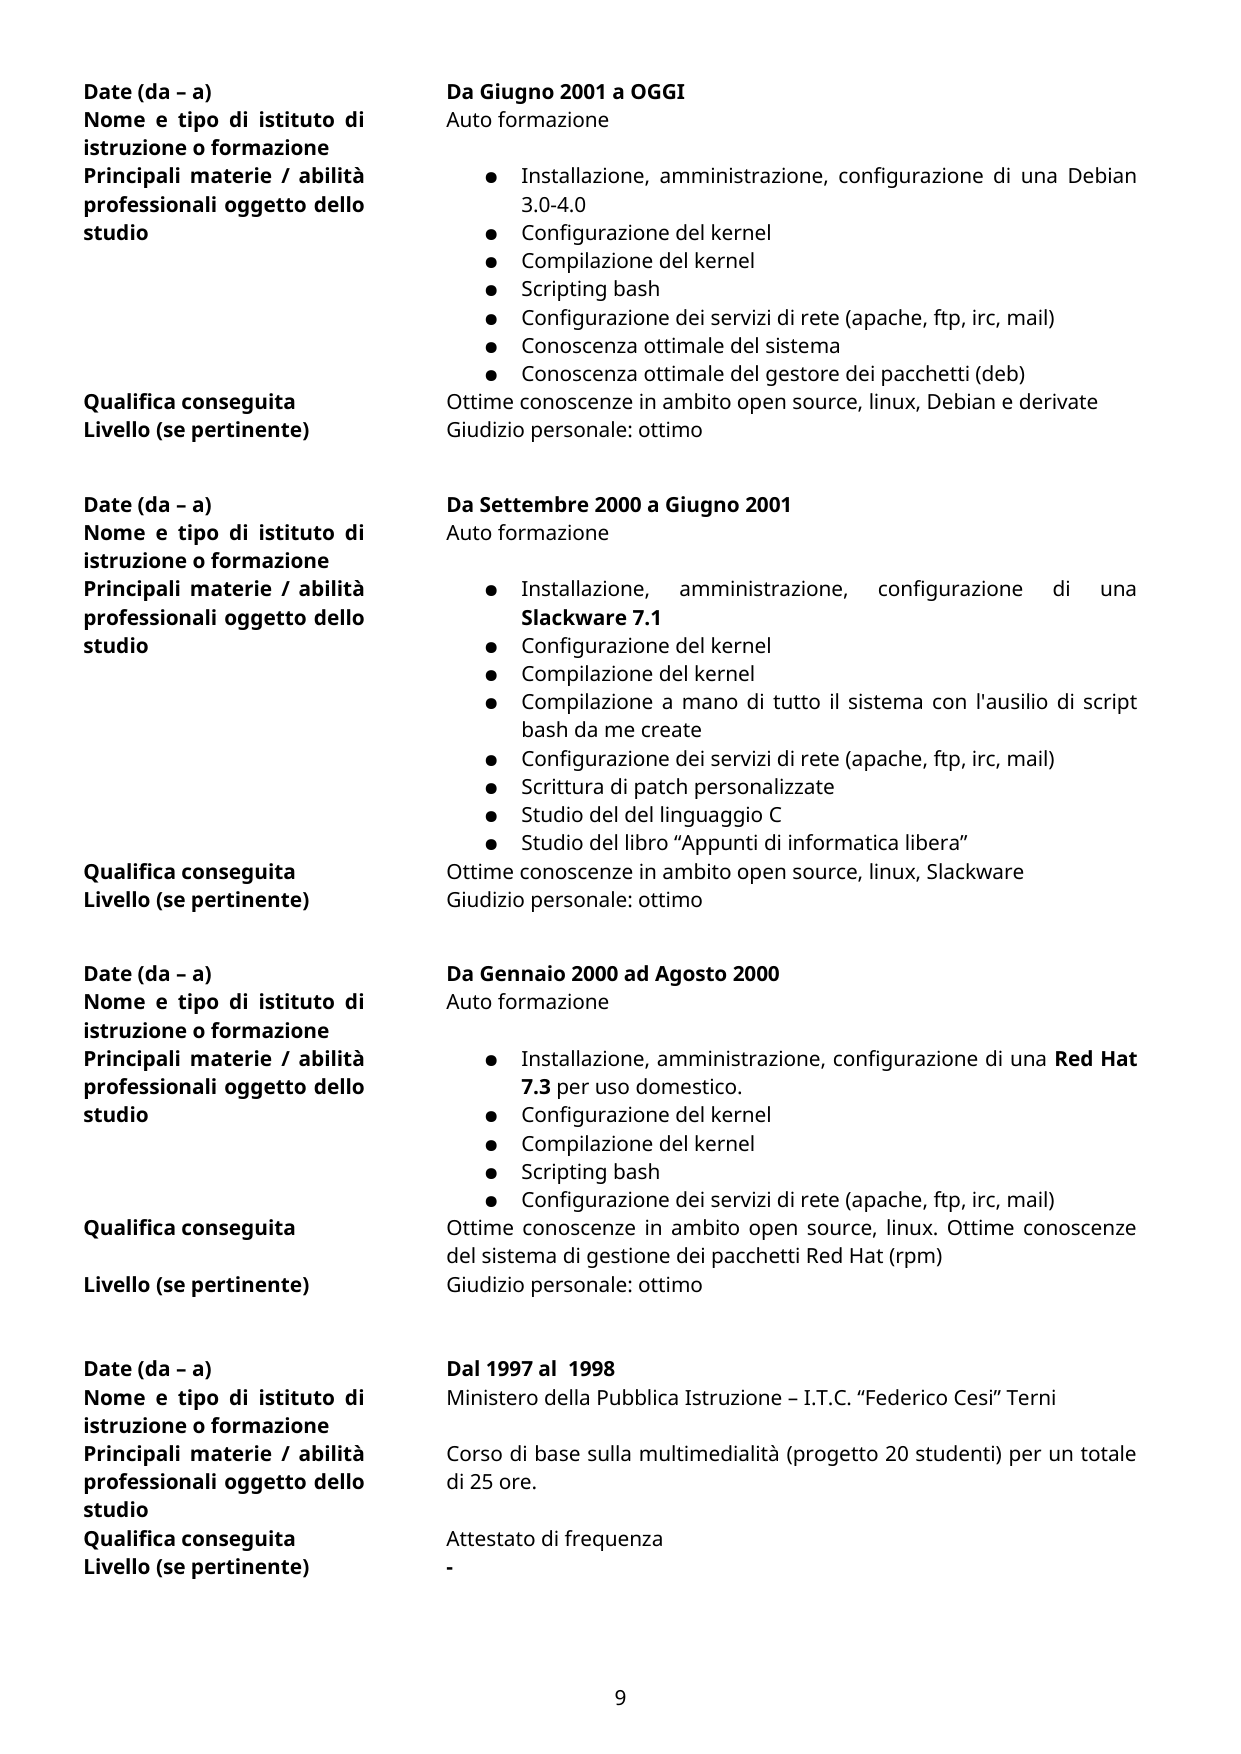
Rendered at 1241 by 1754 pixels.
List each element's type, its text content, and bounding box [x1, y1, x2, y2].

table_header [376, 490, 435, 518]
table_cell Giudizio personale: ottimo [435, 885, 1149, 913]
table_header Date (da – a) [72, 490, 376, 518]
table_header Da Giugno 2001 a OGGI [435, 77, 1149, 105]
table_cell Nome e tipo di istituto di istruzione o formazione [72, 518, 376, 574]
table_cell Ministero della Pubblica Istruzione – I.T.C. “Federico Cesi” Terni [435, 1383, 1149, 1439]
table_cell [376, 387, 435, 416]
table_cell Installazione, amministrazione, configurazione di una Debian 3.0-4.0 Configurazione del kernel Compilazione del kernel Scripting bash Configurazione dei servizi di rete (apache, ftp, irc, mail) Conoscenza ottimale del sistema Conoscenza ottimale del gestore dei pacchetti (deb) [435, 161, 1149, 387]
table_cell Auto formazione [435, 988, 1149, 1044]
table_header Da Gennaio 2000 ad Agosto 2000 [435, 959, 1149, 987]
table_cell [376, 1524, 435, 1552]
table_cell Nome e tipo di istituto di istruzione o formazione [72, 988, 376, 1044]
table_cell [376, 1213, 435, 1270]
table_cell Qualifica conseguita [72, 1213, 376, 1270]
table_header [376, 959, 435, 987]
table_cell [376, 1383, 435, 1439]
table_cell Principali materie / abilità professionali oggetto dello studio [72, 1044, 376, 1213]
table_cell [376, 161, 435, 387]
table_cell Principali materie / abilità professionali oggetto dello studio [72, 1439, 376, 1524]
table_cell Principali materie / abilità professionali oggetto dello studio [72, 161, 376, 387]
table_cell Giudizio personale: ottimo [435, 416, 1149, 444]
table_cell Nome e tipo di istituto di istruzione o formazione [72, 1383, 376, 1439]
table_cell [376, 575, 435, 857]
table_header [376, 1355, 435, 1383]
table_cell Installazione, amministrazione, configurazione di una Slackware 7.1 Configurazione del kernel Compilazione del kernel Compilazione a mano di tutto il sistema con l'ausilio di script bash da me create Configurazione dei servizi di rete (apache, ftp, irc, mail) Scrittura di patch personalizzate Studio del del linguaggio C Studio del libro “Appunti di informatica libera” [435, 575, 1149, 857]
table_cell [376, 518, 435, 574]
table_header [376, 77, 435, 105]
table_cell [376, 416, 435, 444]
table_cell Nome e tipo di istituto di istruzione o formazione [72, 105, 376, 161]
table_cell [376, 1044, 435, 1213]
table_cell Auto formazione [435, 105, 1149, 161]
table_cell [376, 1552, 435, 1580]
table_cell [376, 857, 435, 885]
table_cell Corso di base sulla multimedialità (progetto 20 studenti) per un totale di 25 ore. [435, 1439, 1149, 1524]
table_cell [376, 1270, 435, 1298]
table_cell Qualifica conseguita [72, 387, 376, 416]
table_cell Livello (se pertinente) [72, 416, 376, 444]
table_cell [376, 105, 435, 161]
table_cell Ottime conoscenze in ambito open source, linux, Debian e derivate [435, 387, 1149, 416]
table_header Date (da – a) [72, 77, 376, 105]
table_cell Qualifica conseguita [72, 1524, 376, 1552]
table_cell Auto formazione [435, 518, 1149, 574]
table_cell Qualifica conseguita [72, 857, 376, 885]
table_cell Installazione, amministrazione, configurazione di una Red Hat 7.3 per uso domestico. Configurazione del kernel Compilazione del kernel Scripting bash Configurazione dei servizi di rete (apache, ftp, irc, mail) [435, 1044, 1149, 1213]
table_header Date (da – a) [72, 959, 376, 987]
table_cell Livello (se pertinente) [72, 885, 376, 913]
table_cell Ottime conoscenze in ambito open source, linux, Slackware [435, 857, 1149, 885]
table_cell [376, 1439, 435, 1524]
table_cell [376, 988, 435, 1044]
table_header Dal 1997 al 1998 [435, 1355, 1149, 1383]
table_cell [376, 885, 435, 913]
table_cell Giudizio personale: ottimo [435, 1270, 1149, 1298]
table_header Date (da – a) [72, 1355, 376, 1383]
table_cell Livello (se pertinente) [72, 1270, 376, 1298]
table_cell Principali materie / abilità professionali oggetto dello studio [72, 575, 376, 857]
table_cell - [435, 1552, 1149, 1580]
table_cell Ottime conoscenze in ambito open source, linux. Ottime conoscenze del sistema di gestione dei pacchetti Red Hat (rpm) [435, 1213, 1149, 1270]
table_cell Livello (se pertinente) [72, 1552, 376, 1580]
table_cell Attestato di frequenza [435, 1524, 1149, 1552]
table_header Da Settembre 2000 a Giugno 2001 [435, 490, 1149, 518]
